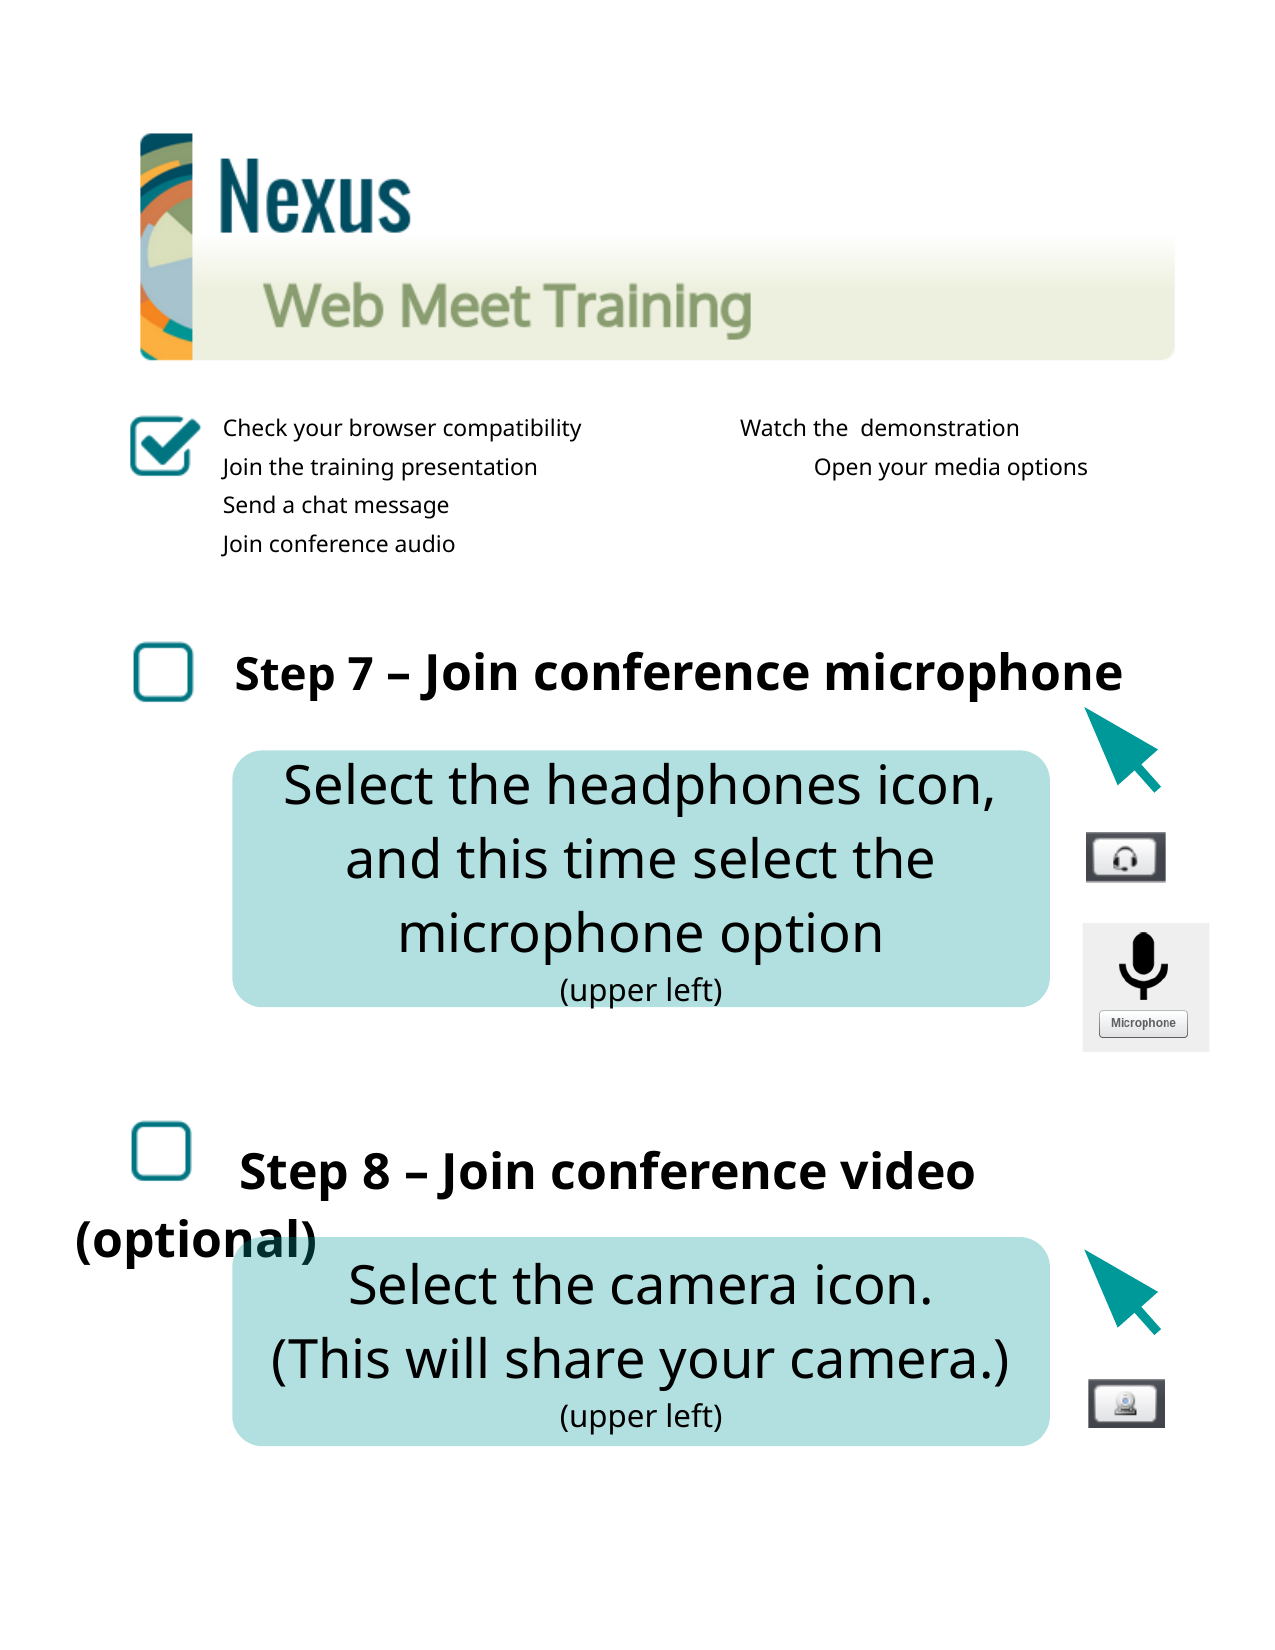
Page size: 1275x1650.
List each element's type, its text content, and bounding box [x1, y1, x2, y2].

text Join conference audio [75, 528, 1200, 559]
text Check your browser compatibility Watch the demonstration [205, 412, 1200, 443]
picture [1082, 923, 1210, 1052]
text Join the training presentation Open your media options [205, 451, 1200, 482]
text Step 8 – Join conference video (optional) [75, 1136, 1200, 1272]
picture [129, 409, 205, 484]
text [75, 451, 129, 482]
text Send a chat message [75, 489, 1200, 521]
picture [128, 118, 1193, 373]
text [75, 412, 129, 443]
picture [124, 1114, 200, 1189]
picture [1088, 1379, 1165, 1428]
picture [126, 634, 202, 710]
text Step 7 – Join conference microphone [234, 637, 1200, 705]
picture [1086, 832, 1166, 883]
